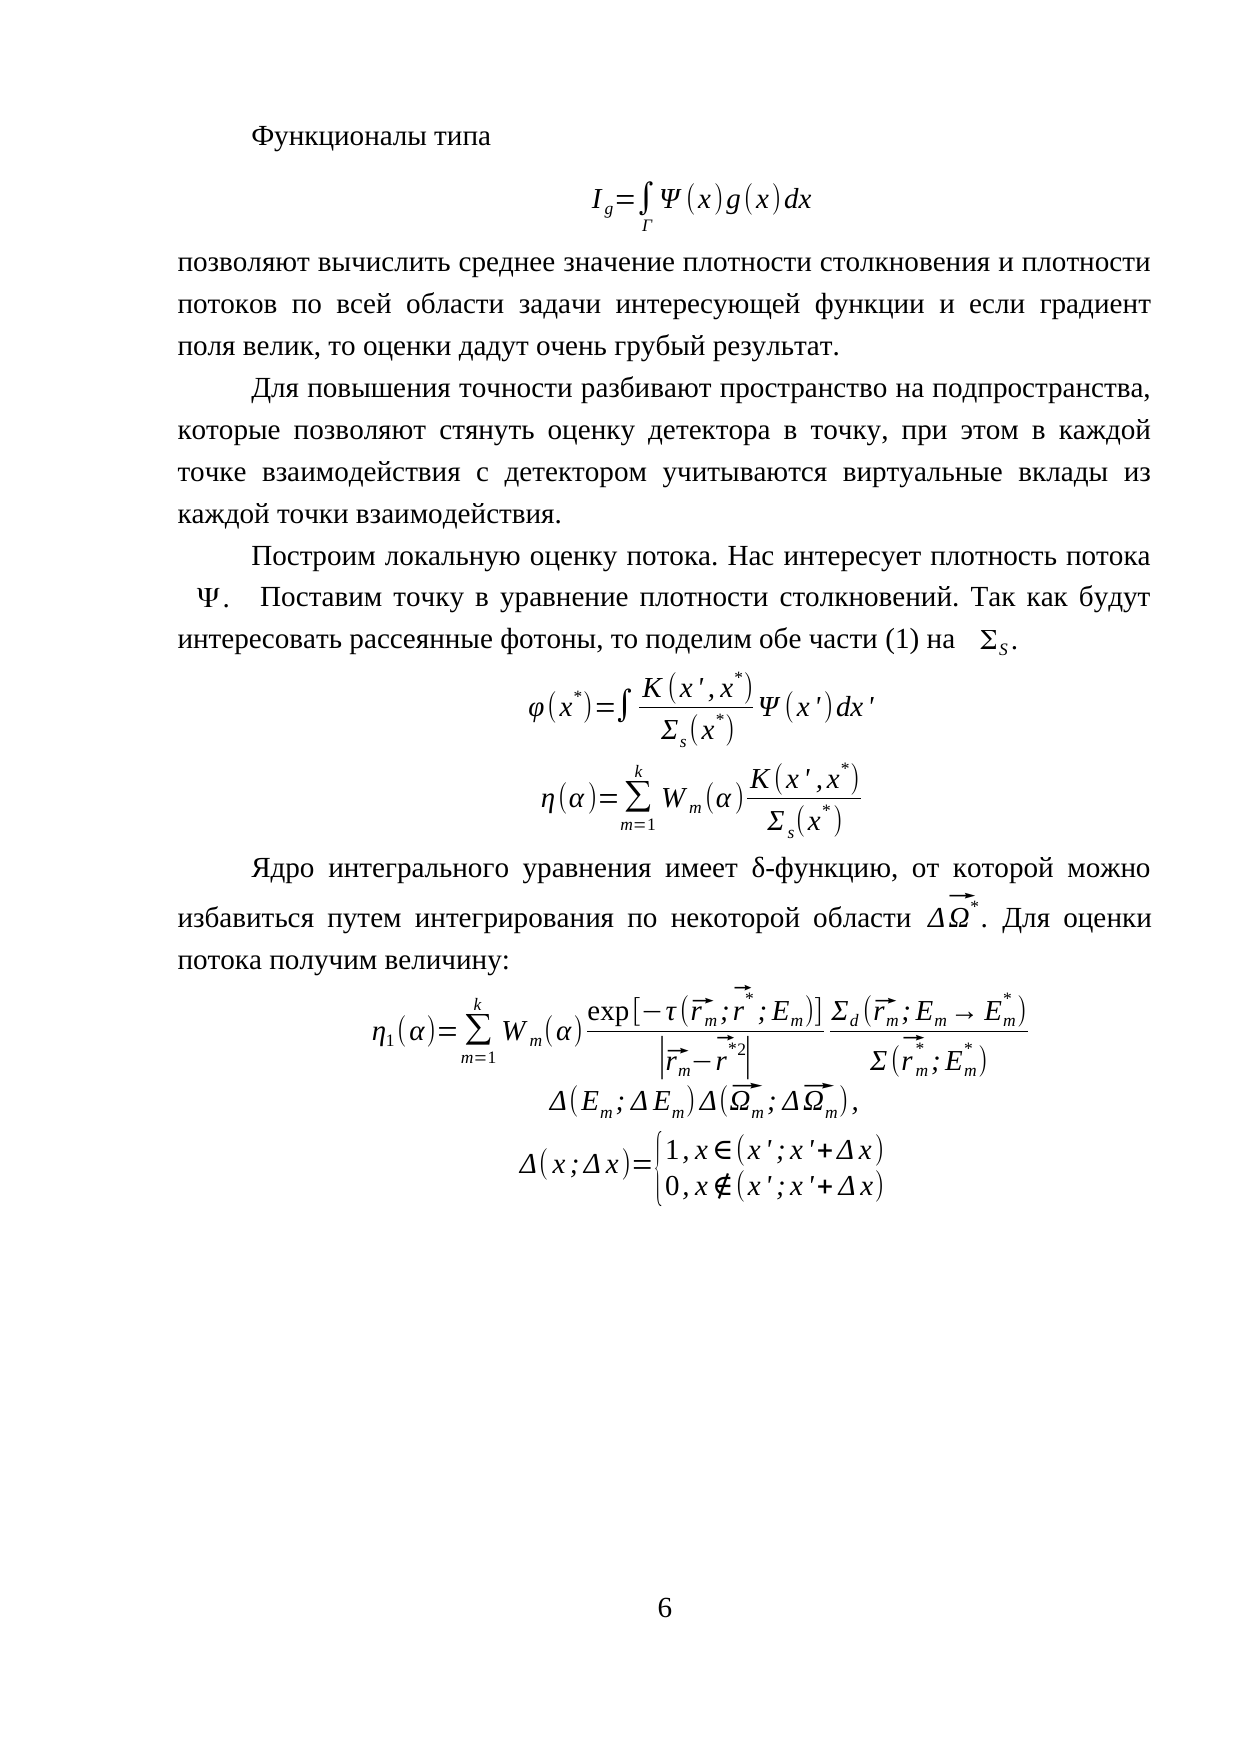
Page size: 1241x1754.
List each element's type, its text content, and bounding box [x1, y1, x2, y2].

text позволяют вычислить среднее значение плотности столкновения и плотности потоков по всей области задачи интересующей функции и если градиент поля велик, то оценки дадут очень грубый результат. [177, 244, 1152, 362]
text Функционалы типа [177, 118, 1152, 152]
text Построим локальную оценку потока. Нас интересует плотность потока Поставим точку в уравнение плотности столкновений. Так как будут интересовать рассеянные фотоны, то поделим обе части (1) на [177, 538, 1152, 659]
text Ядро интегрального уравнения имеет δ-функцию, от которой можно избавиться путем интегрирования по некоторой области Для оценки потока получим величину: [177, 850, 1152, 976]
text Для повышения точности разбивают пространство на подпространства, которые позволяют стянуть оценку детектора в точку, при этом в каждой точке взаимодействия с детектором учитываются виртуальные вклады из каждой точки взаимодействия. [177, 370, 1152, 529]
